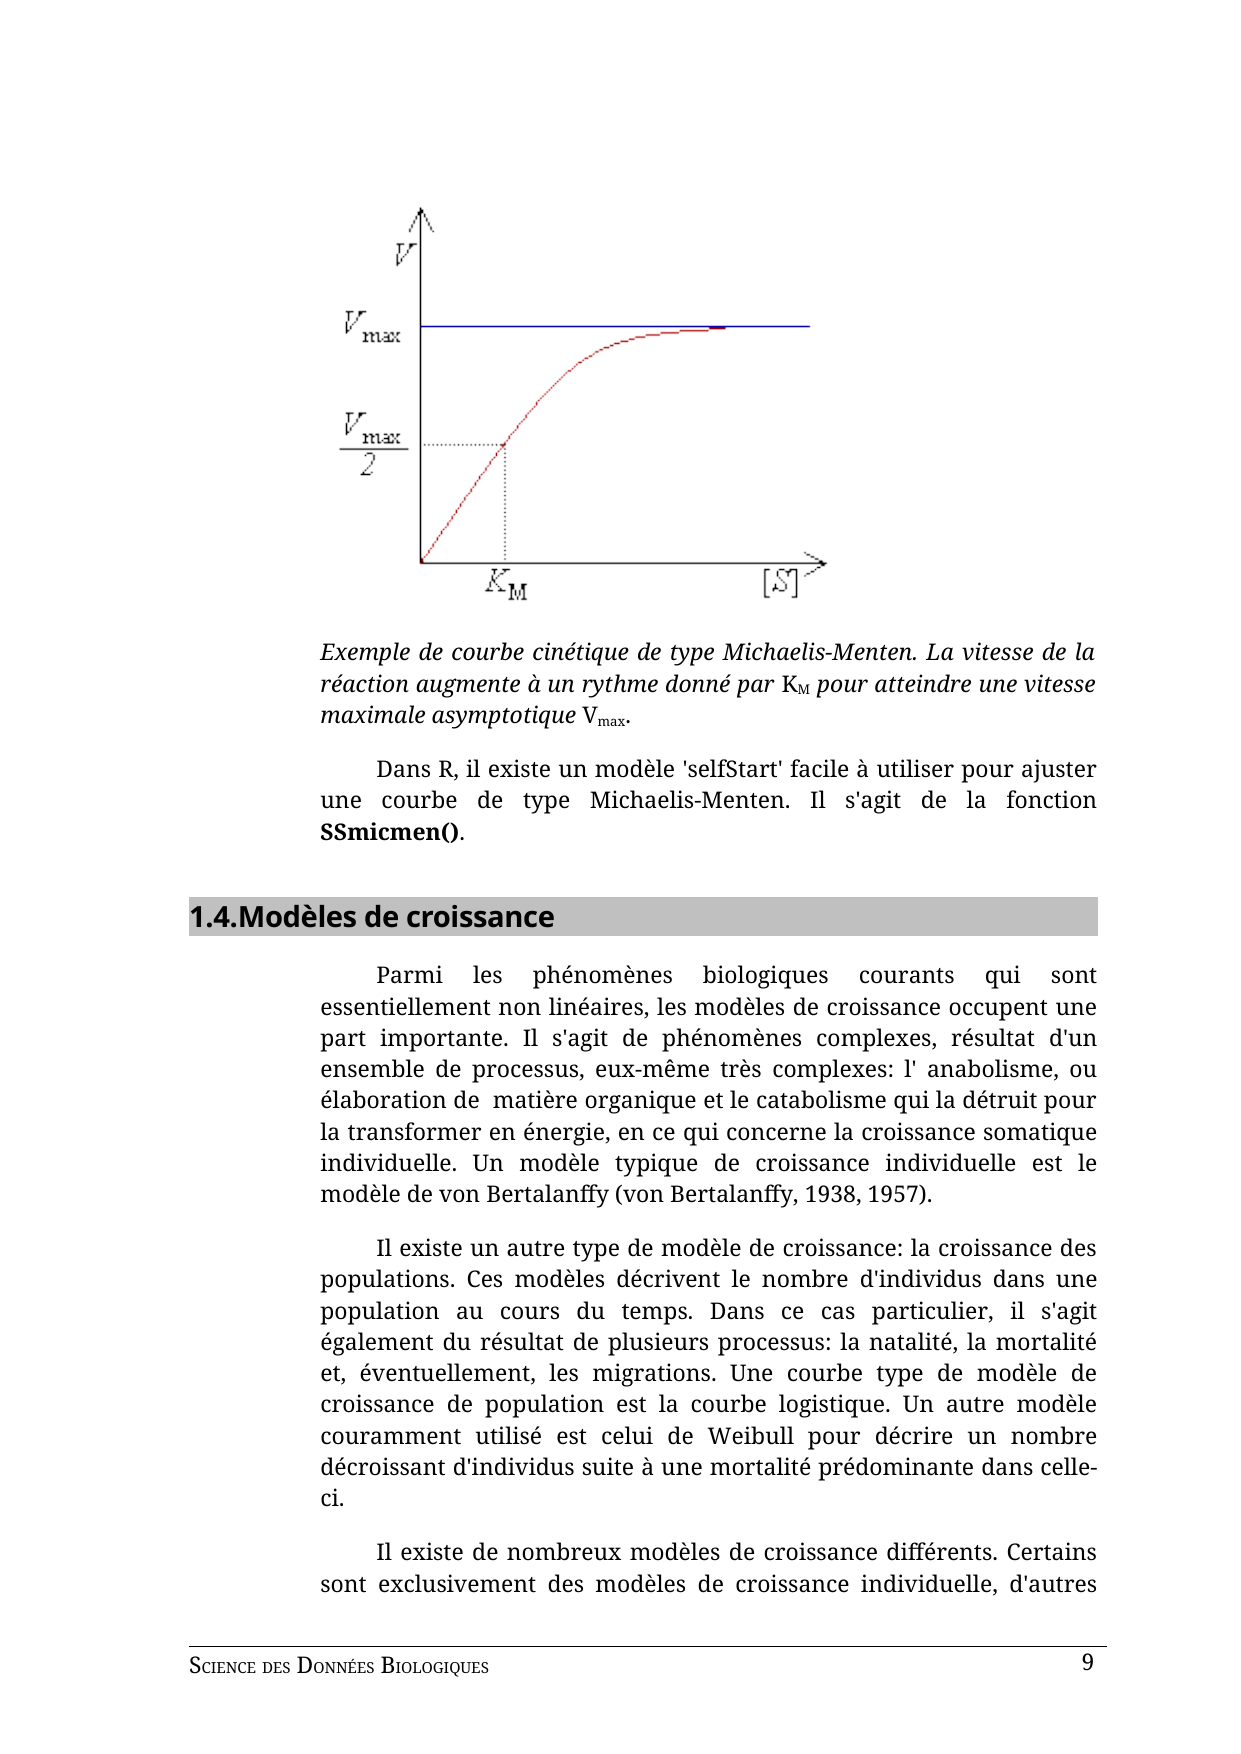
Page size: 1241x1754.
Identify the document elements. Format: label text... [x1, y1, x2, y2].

text Dans R, il existe un modèle 'selfStart' facile à utiliser pour ajuster une courbe de type Michaelis-Menten. Il s'agit de la fonction SSmicmen(). [320, 753, 1098, 847]
text Parmi les phénomènes biologiques courants qui sont essentiellement non linéaires, les modèles de croissance occupent une part importante. Il s'agit de phénomènes complexes, résultat d'un ensemble de processus, eux-même très complexes: l' anabolisme, ou élaboration de matière organique et le catabolisme qui la détruit pour la transformer en énergie, en ce qui concerne la croissance somatique individuelle. Un modèle typique de croissance individuelle est le modèle de von Bertalanffy (von Bertalanffy, 1938, 1957). [320, 959, 1098, 1209]
text Il existe un autre type de modèle de croissance: la croissance des populations. Ces modèles décrivent le nombre d'individus dans une population au cours du temps. Dans ce cas particulier, il s'agit également du résultat de plusieurs processus: la natalité, la mortalité et, éventuellement, les migrations. Une courbe type de modèle de croissance de population est la courbe logistique. Un autre modèle couramment utilisé est celui de Weibull pour décrire un nombre décroissant d'individus suite à une mortalité prédominante dans celle-ci. [320, 1232, 1098, 1513]
subtitle Modèles de croissance [189, 897, 1098, 936]
text Exemple de courbe cinétique de type Michaelis-Menten. La vitesse de la réaction augmente à un rythme donné par KM pour atteindre une vitesse maximale asymptotique Vmax. [320, 204, 1098, 730]
picture [327, 195, 832, 605]
text Il existe de nombreux modèles de croissance différents. Certains sont exclusivement des modèles de croissance individuelle, d'autres [320, 1536, 1098, 1599]
